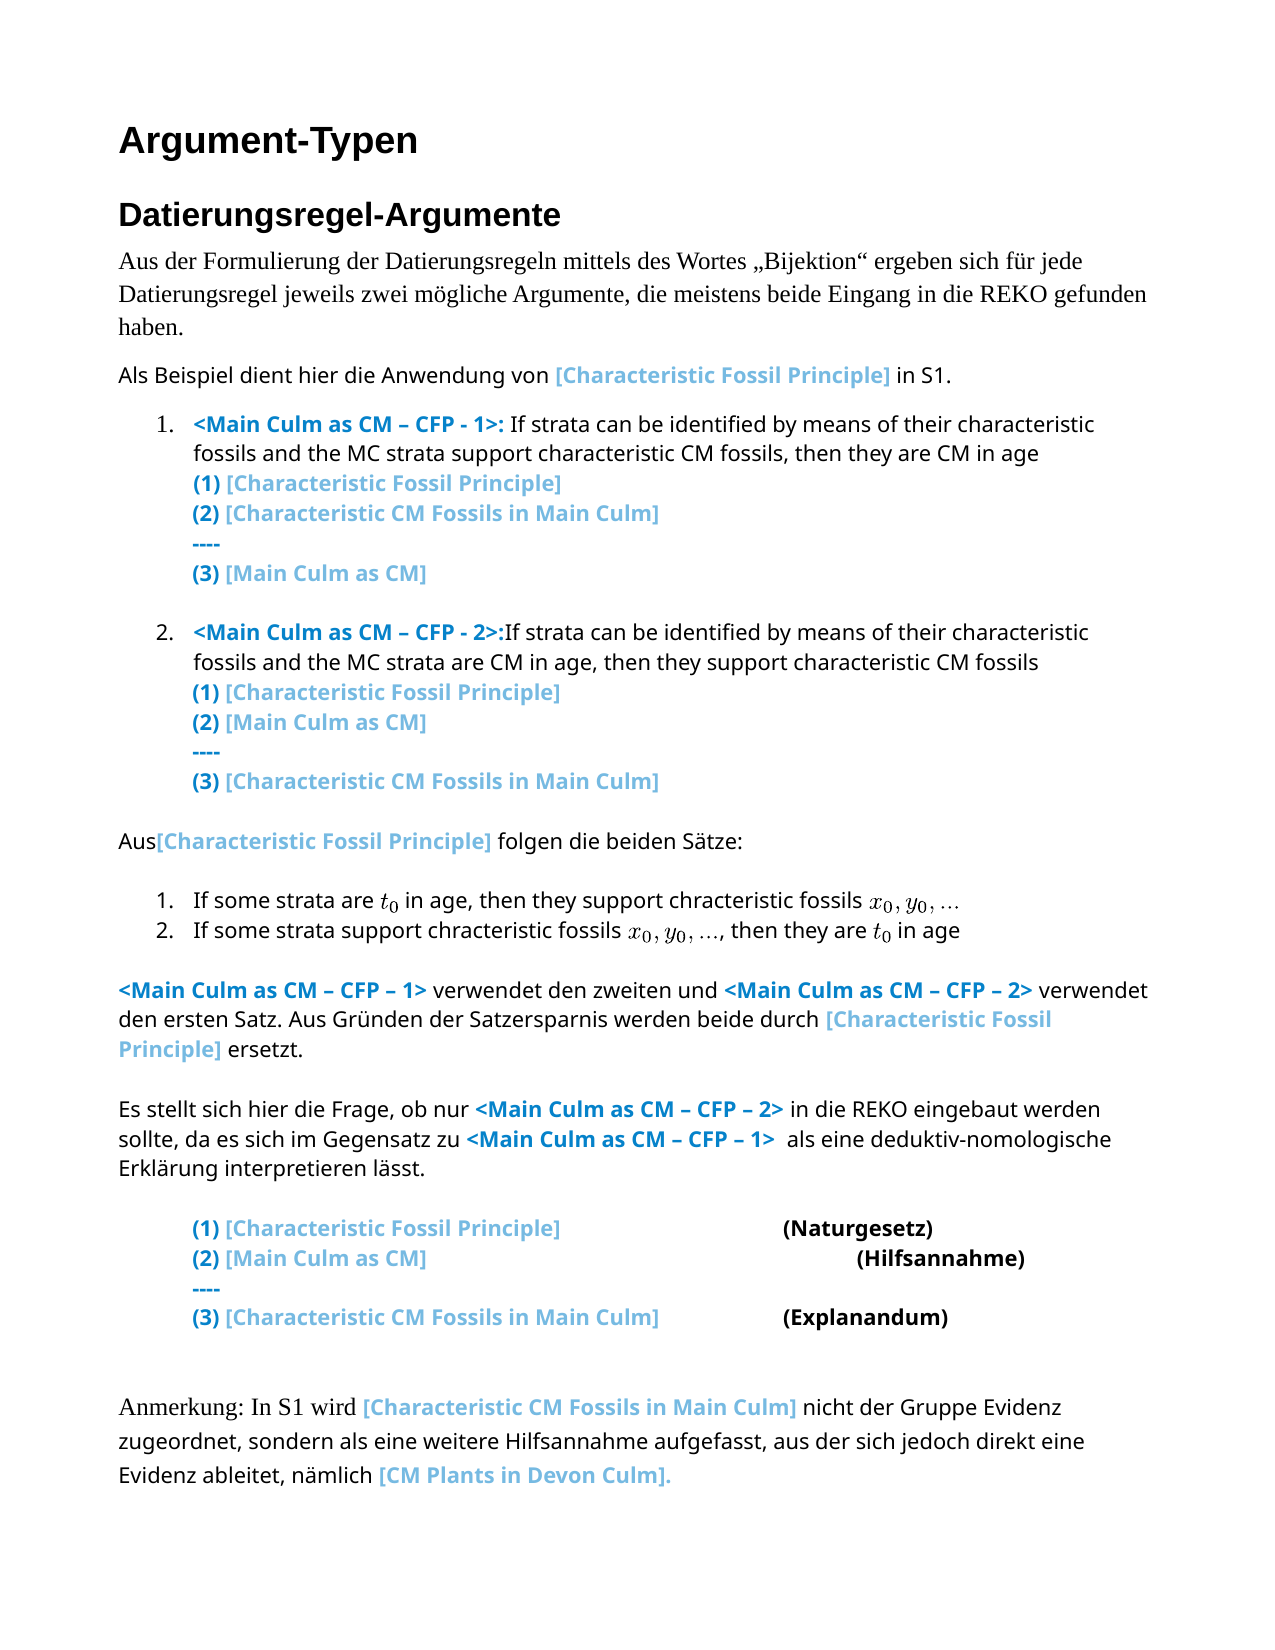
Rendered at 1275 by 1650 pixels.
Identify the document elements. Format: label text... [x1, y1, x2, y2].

subtitle Datierungsregel-Argumente [118, 195, 1157, 234]
text ---- [118, 1273, 1157, 1302]
text (3) [Main Culm as CM] [118, 558, 1157, 587]
text Aus der Formulierung der Datierungsregeln mittels des Wortes „Bijektion“ ergeben sich für jede Datierungsregel jeweils zwei mögliche Argumente, die meistens beide Eingang in die REKO gefunden haben. [118, 246, 1157, 341]
text Aus[Characteristic Fossil Principle] folgen die beiden Sätze: [118, 826, 1157, 856]
text (2) [Main Culm as CM] (Hilfsannahme) [118, 1243, 1157, 1273]
list If some strata support chracteristic fossils , then they are in age [156, 915, 1157, 945]
subtitle Argument-Typen [118, 118, 1157, 162]
list <Main Culm as CM – CFP - 1>: If strata can be identified by means of their characteristic fossils and the MC strata support characteristic CM fossils, then they are CM in age [156, 409, 1157, 468]
list If some strata are in age, then they support chracteristic fossils [156, 885, 1157, 915]
text Es stellt sich hier die Frage, ob nur <Main Culm as CM – CFP – 2> in die REKO eingebaut werden sollte, da es sich im Gegensatz zu <Main Culm as CM – CFP – 1> als eine deduktiv-nomologische Erklärung interpretieren lässt. [118, 1094, 1157, 1183]
text (2) [Characteristic CM Fossils in Main Culm] [118, 498, 1157, 528]
text Als Beispiel dient hier die Anwendung von [Characteristic Fossil Principle] in S1. [118, 360, 1157, 390]
text (3) [Characteristic CM Fossils in Main Culm] [118, 766, 1157, 796]
text (3) [Characteristic CM Fossils in Main Culm] (Explanandum) [118, 1302, 1157, 1332]
text ---- [118, 736, 1157, 766]
text (2) [Main Culm as CM] [118, 707, 1157, 736]
text Anmerkung: In S1 wird [Characteristic CM Fossils in Main Culm] nicht der Gruppe Evidenz zugeordnet, sondern als eine weitere Hilfsannahme aufgefasst, aus der sich jedoch direkt eine Evidenz ableitet, nämlich [CM Plants in Devon Culm]. [118, 1392, 1157, 1490]
text (1) [Characteristic Fossil Principle] [118, 677, 1157, 707]
text (1) [Characteristic Fossil Principle] (Naturgesetz) [118, 1213, 1157, 1243]
text <Main Culm as CM – CFP – 1> verwendet den zweiten und <Main Culm as CM – CFP – 2> verwendet den ersten Satz. Aus Gründen der Satzersparnis werden beide durch [Characteristic Fossil Principle] ersetzt. [118, 975, 1157, 1064]
list (1) [Characteristic Fossil Principle] [156, 468, 1157, 498]
text ---- [118, 528, 1157, 558]
list <Main Culm as CM – CFP - 2>:If strata can be identified by means of their characteristic fossils and the MC strata are CM in age, then they support characteristic CM fossils [156, 617, 1157, 677]
